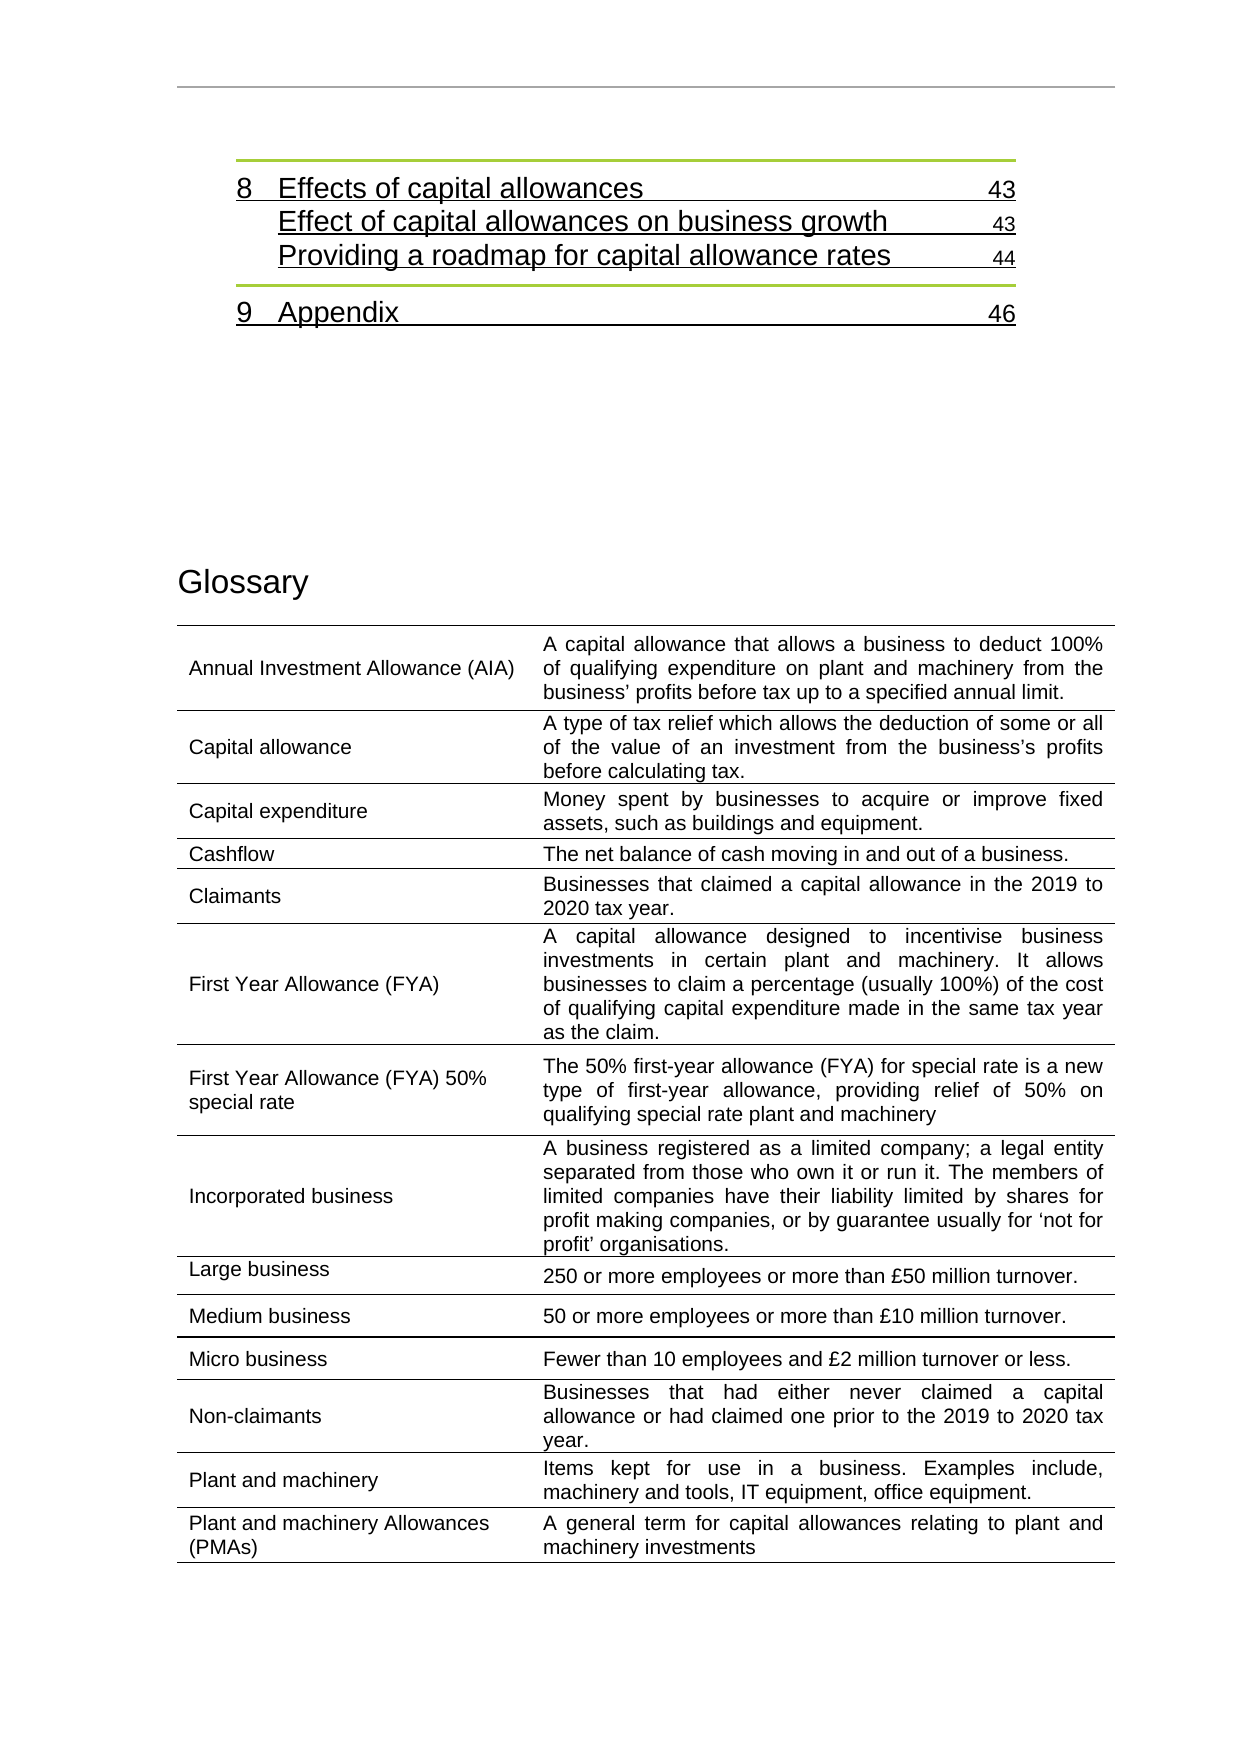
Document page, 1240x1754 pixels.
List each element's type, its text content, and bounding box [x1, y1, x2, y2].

table_cell Medium business [177, 1295, 532, 1336]
table_cell 50 or more employees or more than £10 million turnover. [532, 1295, 1115, 1336]
table_cell Non-claimants [177, 1380, 532, 1452]
text 9 Appendix 46 [236, 287, 1016, 324]
table_cell Businesses that claimed a capital allowance in the 2019 to 2020 tax year. [532, 869, 1115, 923]
table_cell Fewer than 10 employees and £2 million turnover or less. [532, 1338, 1115, 1379]
table_cell 250 or more employees or more than £50 million turnover. [532, 1257, 1115, 1294]
table_cell Capital allowance [177, 711, 532, 783]
table_cell The net balance of cash moving in and out of a business. [532, 839, 1115, 868]
text Effect of capital allowances on business growth 43 [278, 204, 1016, 233]
table_cell Plant and machinery [177, 1453, 532, 1507]
table_cell The 50% first-year allowance (FYA) for special rate is a new type of first-year allowance, providing relief of 50% on qualifying special rate plant and machinery [532, 1045, 1115, 1135]
table_cell Plant and machinery Allowances (PMAs) [177, 1508, 532, 1562]
table_header A capital allowance that allows a business to deduct 100% of qualifying expenditure on plant and machinery from the business’ profits before tax up to a specified annual limit. [532, 626, 1115, 710]
table_cell Capital expenditure [177, 784, 532, 838]
table_cell A general term for capital allowances relating to plant and machinery investments [532, 1508, 1115, 1562]
table_cell Money spent by businesses to acquire or improve fixed assets, such as buildings and equipment. [532, 784, 1115, 838]
text 8 Effects of capital allowances 43 [236, 162, 1016, 200]
table_cell Cashflow [177, 839, 532, 868]
table_cell Large business [177, 1257, 532, 1294]
table_cell A business registered as a limited company; a legal entity separated from those who own it or run it. The members of limited companies have their liability limited by shares for profit making companies, or by guarantee usually for ‘not for profit’ organisations. [532, 1136, 1115, 1256]
table_cell First Year Allowance (FYA) 50% special rate [177, 1045, 532, 1135]
table_header Annual Investment Allowance (AIA) [177, 626, 532, 710]
table_cell First Year Allowance (FYA) [177, 924, 532, 1044]
table_cell Businesses that had either never claimed a capital allowance or had claimed one prior to the 2019 to 2020 tax year. [532, 1380, 1115, 1452]
table_cell Incorporated business [177, 1136, 532, 1256]
table_cell Micro business [177, 1338, 532, 1379]
text Providing a roadmap for capital allowance rates 44 [278, 238, 1016, 267]
table_cell Items kept for use in a business. Examples include, machinery and tools, IT equipment, office equipment. [532, 1453, 1115, 1507]
subtitle Glossary [177, 562, 1115, 600]
table_cell A type of tax relief which allows the deduction of some or all of the value of an investment from the business’s profits before calculating tax. [532, 711, 1115, 783]
table_cell A capital allowance designed to incentivise business investments in certain plant and machinery. It allows businesses to claim a percentage (usually 100%) of the cost of qualifying capital expenditure made in the same tax year as the claim. [532, 924, 1115, 1044]
table_cell Claimants [177, 869, 532, 923]
